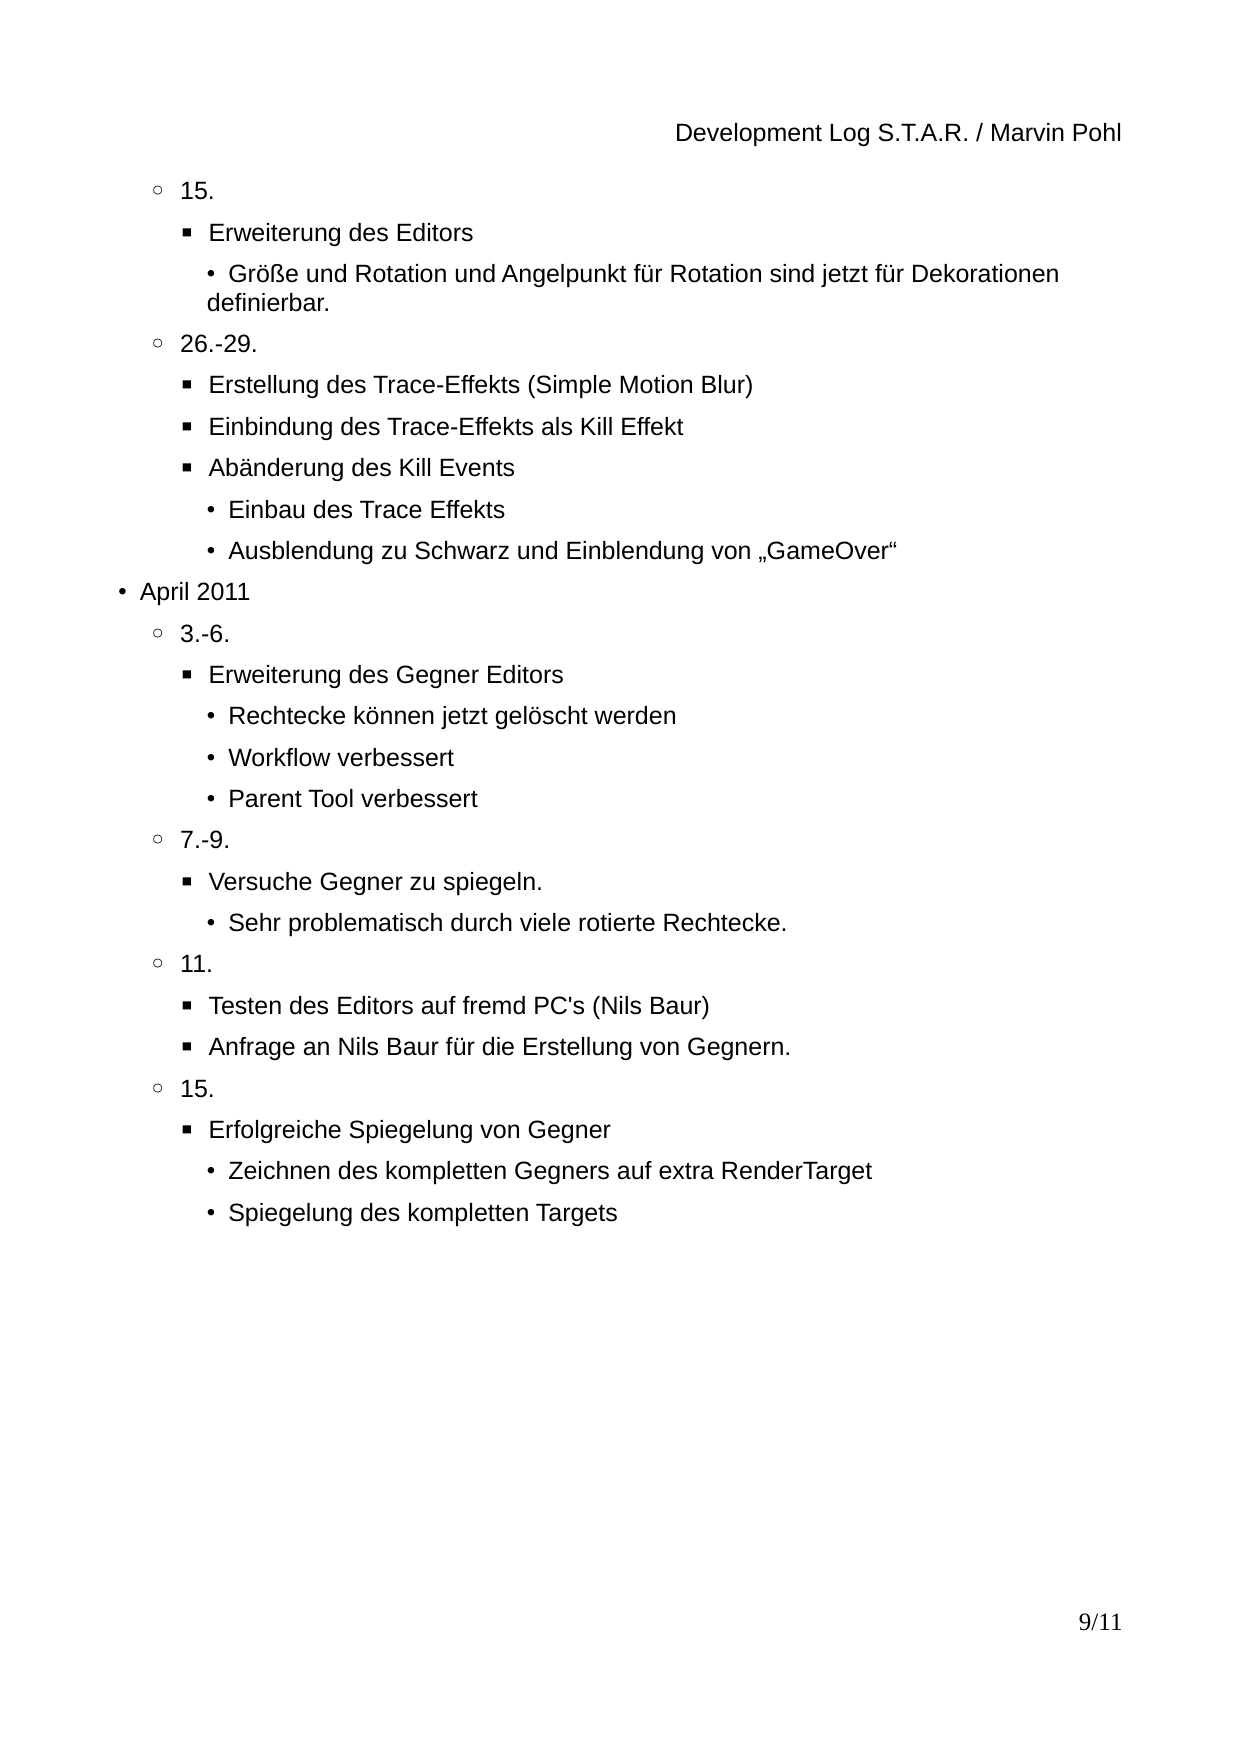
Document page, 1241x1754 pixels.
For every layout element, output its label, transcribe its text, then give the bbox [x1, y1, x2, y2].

list April 2011 [118, 577, 1122, 606]
list Größe und Rotation und Angelpunkt für Rotation sind jetzt für Dekorationen definierbar. [207, 259, 1122, 317]
list Ausblendung zu Schwarz und Einblendung von „GameOver“ [207, 536, 1122, 565]
list 15. [148, 176, 1122, 205]
list Rechtecke können jetzt gelöscht werden [207, 701, 1122, 730]
list Erstellung des Trace-Effekts (Simple Motion Blur) [177, 371, 1122, 399]
list Sehr problematisch durch viele rotierte Rechtecke. [207, 908, 1122, 937]
list Workflow verbessert [207, 743, 1122, 772]
list Parent Tool verbessert [207, 784, 1122, 813]
list 7.-9. [148, 825, 1122, 854]
list Zeichnen des kompletten Gegners auf extra RenderTarget [207, 1156, 1122, 1185]
list Einbau des Trace Effekts [207, 494, 1122, 523]
list Testen des Editors auf fremd PC's (Nils Baur) [177, 991, 1122, 1020]
list Spiegelung des kompletten Targets [207, 1198, 1122, 1226]
list Versuche Gegner zu spiegeln. [177, 867, 1122, 896]
list Abänderung des Kill Events [177, 453, 1122, 482]
list 3.-6. [148, 619, 1122, 647]
list 15. [148, 1073, 1122, 1102]
list Erfolgreiche Spiegelung von Gegner [177, 1115, 1122, 1144]
list Erweiterung des Gegner Editors [177, 660, 1122, 689]
list 11. [148, 949, 1122, 978]
list 26.-29. [148, 329, 1122, 358]
list Anfrage an Nils Baur für die Erstellung von Gegnern. [177, 1032, 1122, 1061]
list Einbindung des Trace-Effekts als Kill Effekt [177, 412, 1122, 441]
list Erweiterung des Editors [177, 218, 1122, 247]
